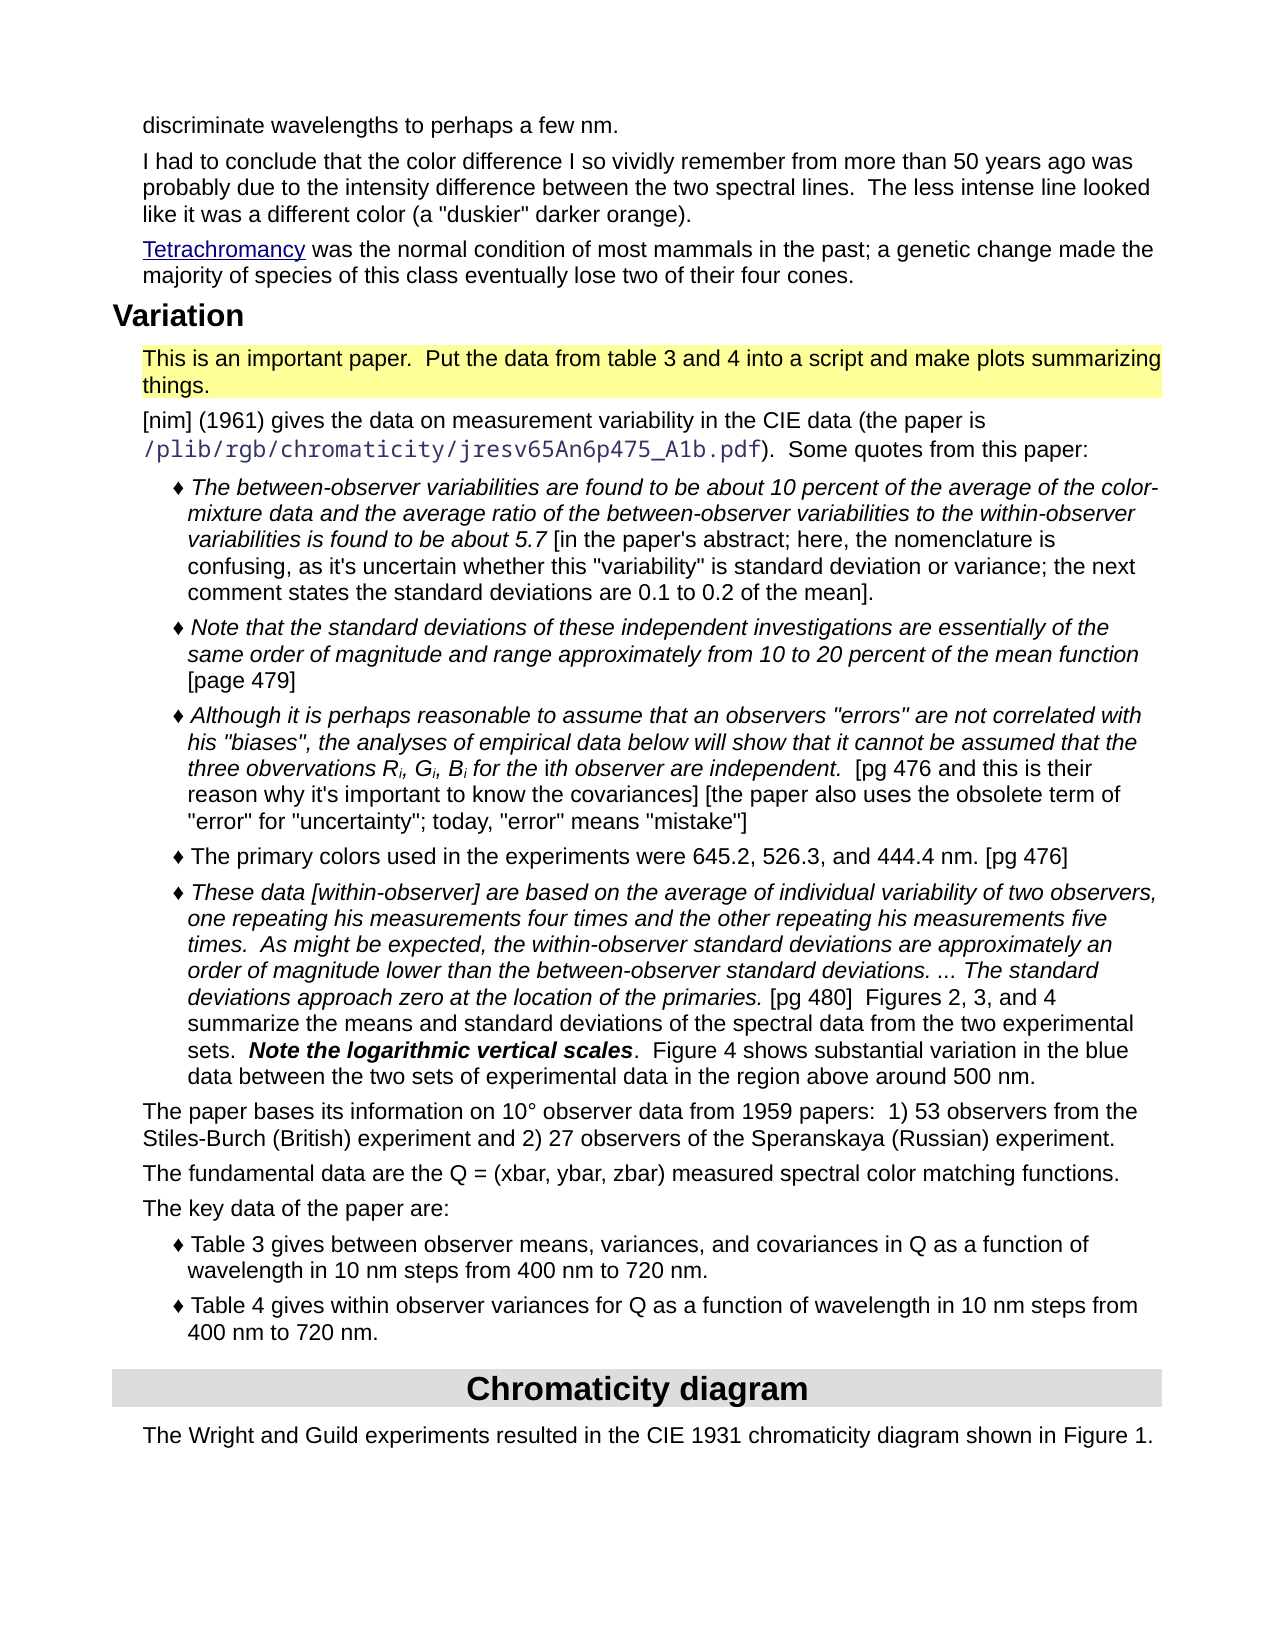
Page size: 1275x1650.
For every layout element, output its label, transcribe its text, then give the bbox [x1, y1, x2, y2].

list Although it is perhaps reasonable to assume that an observers "errors" are not correlated with his "biases", the analyses of empirical data below will show that it cannot be assumed that the three obvervations Ri, Gi, Bi for the ith observer are independent. [pg 476 and this is their reason why it's important to know the covariances] [the paper also uses the obsolete term of "error" for "uncertainty"; today, "error" means "mistake"] [172, 702, 1162, 834]
text This is an important paper. Put the data from table 3 and 4 into a script and make plots summarizing things. [142, 345, 1162, 398]
list Table 4 gives within observer variances for Q as a function of wavelength in 10 nm steps from 400 nm to 720 nm. [172, 1292, 1162, 1345]
list Note that the standard deviations of these independent investigations are essentially of the same order of magnitude and range approximately from 10 to 20 percent of the mean function [page 479] [172, 614, 1162, 693]
text discriminate wavelengths to perhaps a few nm. [142, 112, 1162, 139]
subtitle Variation [112, 297, 1162, 333]
list Table 3 gives between observer means, variances, and covariances in Q as a function of wavelength in 10 nm steps from 400 nm to 720 nm. [172, 1231, 1162, 1283]
text [nim] (1961) gives the data on measurement variability in the CIE data (the paper is /plib/rgb/chromaticity/jresv65An6p475_A1b.pdf). Some quotes from this paper: [142, 407, 1162, 465]
text I had to conclude that the color difference I so vividly remember from more than 50 years ago was probably due to the intensity difference between the two spectral lines. The less intense line looked like it was a different color (a "duskier" darker orange). [142, 148, 1162, 227]
list The primary colors used in the experiments were 645.2, 526.3, and 444.4 nm. [pg 476] [172, 843, 1162, 869]
text Tetrachromancy was the normal condition of most mammals in the past; a genetic change made the majority of species of this class eventually lose two of their four cones. [142, 236, 1162, 288]
list These data [within-observer] are based on the average of individual variability of two observers, one repeating his measurements four times and the other repeating his measurements five times. As might be expected, the within-observer standard deviations are approximately an order of magnitude lower than the between-observer standard deviations. ... The standard deviations approach zero at the location of the primaries. [pg 480] Figures 2, 3, and 4 summarize the means and standard deviations of the spectral data from the two experimental sets. Note the logarithmic vertical scales. Figure 4 shows substantial variation in the blue data between the two sets of experimental data in the region above around 500 nm. [172, 878, 1162, 1089]
text The key data of the paper are: [142, 1195, 1162, 1222]
subtitle Chromaticity diagram [112, 1369, 1162, 1407]
text The fundamental data are the Q = (xbar, ybar, zbar) measured spectral color matching functions. [142, 1160, 1162, 1186]
list The between-observer variabilities are found to be about 10 percent of the average of the color-mixture data and the average ratio of the between-observer variabilities to the within-observer variabilities is found to be about 5.7 [in the paper's abstract; here, the nomenclature is confusing, as it's uncertain whether this "variability" is standard deviation or variance; the next comment states the standard deviations are 0.1 to 0.2 of the mean]. [172, 474, 1162, 605]
text The Wright and Guild experiments resulted in the CIE 1931 chromaticity diagram shown in Figure 1. [142, 1422, 1162, 1449]
text The paper bases its information on 10° observer data from 1959 papers: 1) 53 observers from the Stiles-Burch (British) experiment and 2) 27 observers of the Speranskaya (Russian) experiment. [142, 1098, 1162, 1151]
